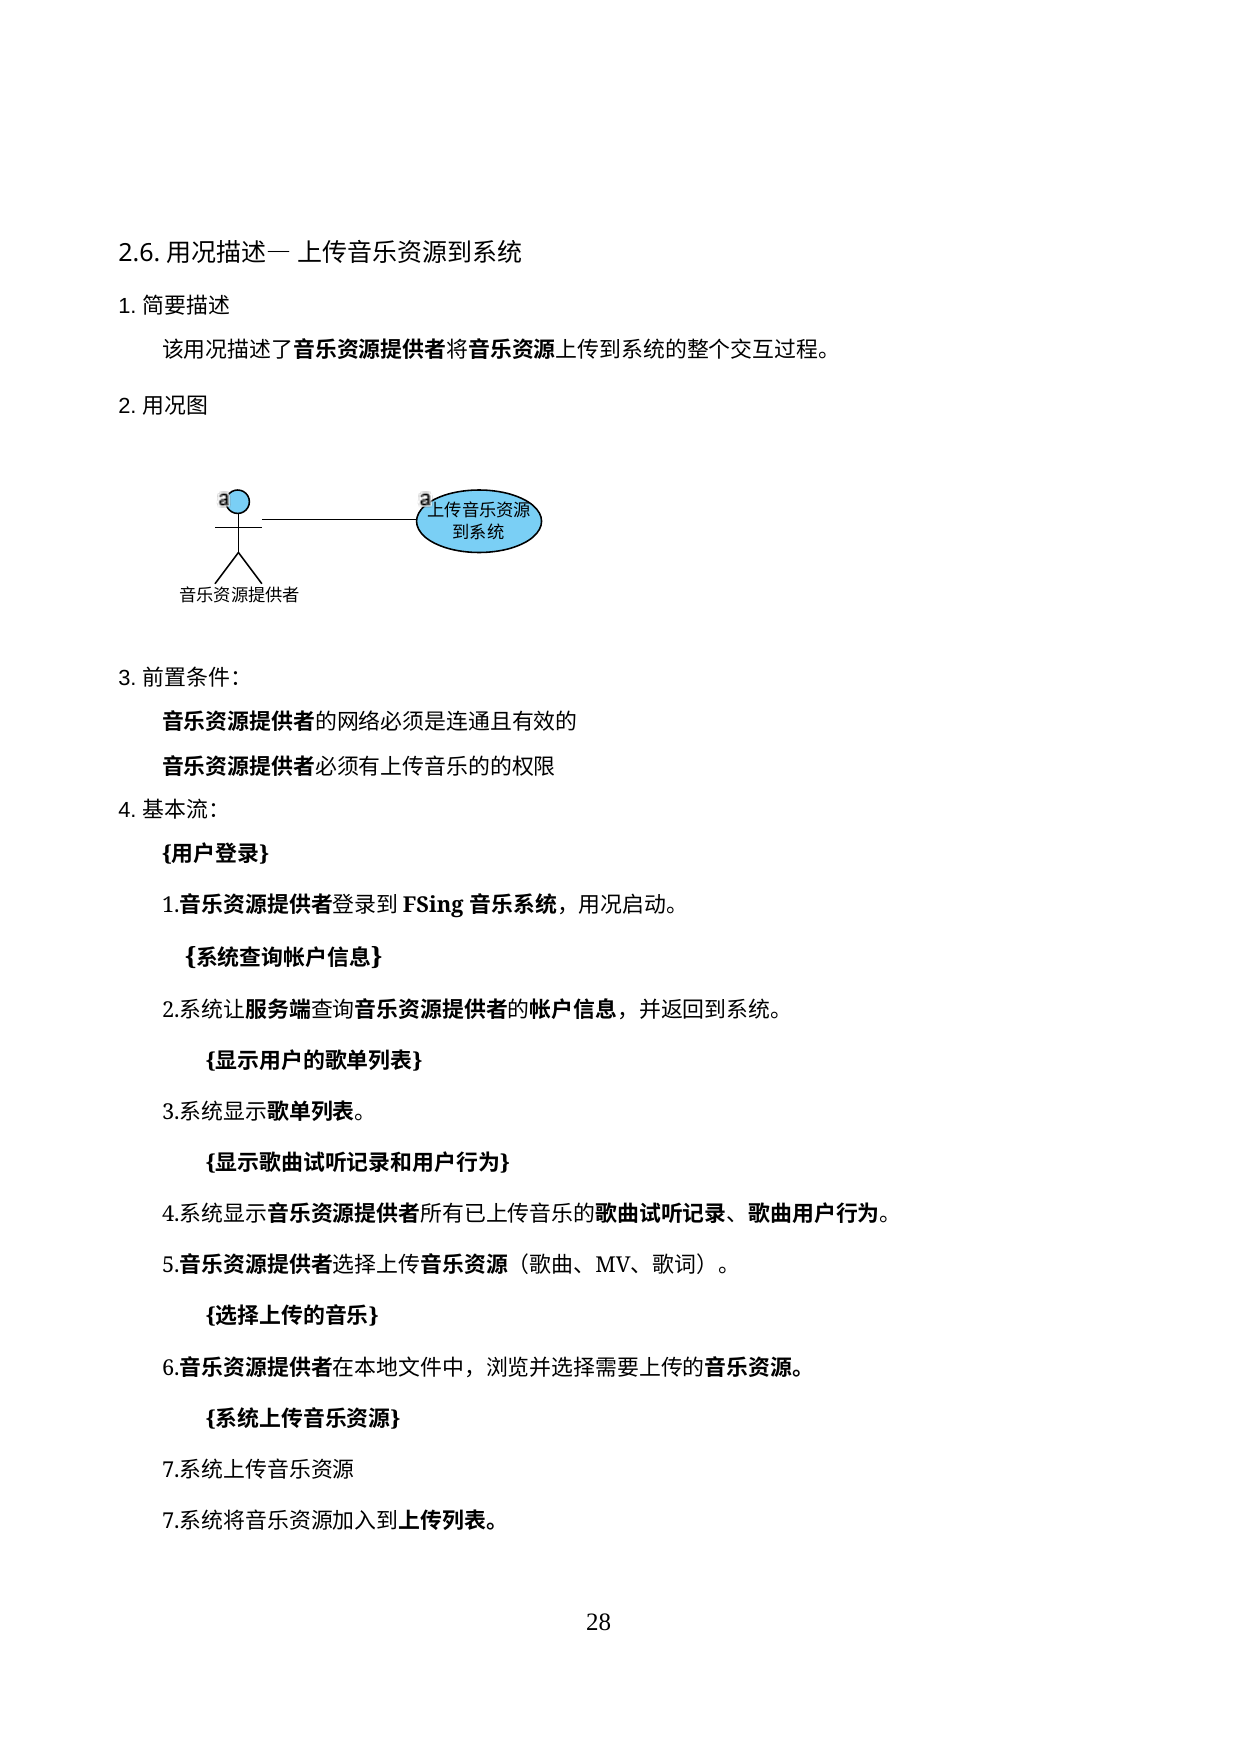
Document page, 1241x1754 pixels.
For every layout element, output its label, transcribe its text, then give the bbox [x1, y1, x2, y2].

text 音乐资源提供者的网络必须是连通且有效的 [118, 704, 1122, 736]
subtitle 前置条件： [118, 660, 1122, 692]
text 5.音乐资源提供者选择上传音乐资源（歌曲、MV、歌词）。 [118, 1247, 1122, 1279]
text 3.系统显示歌单列表。 [118, 1094, 1122, 1126]
text {选择上传的音乐} [118, 1298, 1122, 1330]
text 7.系统将音乐资源加入到上传列表。 [118, 1503, 1122, 1534]
text 7.系统上传音乐资源 [118, 1452, 1122, 1483]
text 该用况描述了音乐资源提供者将音乐资源上传到系统的整个交互过程。 [118, 332, 1122, 364]
text {显示用户的歌单列表} [118, 1043, 1122, 1075]
subtitle 简要描述 [118, 288, 1122, 319]
text {显示歌曲试听记录和用户行为} [118, 1145, 1122, 1177]
subtitle 基本流： [118, 792, 1122, 824]
text 1.音乐资源提供者登录到FSing 音乐系统，用况启动。 [118, 887, 1122, 919]
subtitle 用况描述— 上传音乐资源到系统 [118, 233, 1122, 269]
text 4.系统显示音乐资源提供者所有已上传音乐的歌曲试听记录、歌曲用户行为。 [118, 1196, 1122, 1228]
text {系统上传音乐资源} [118, 1401, 1122, 1432]
subtitle 用况图 [118, 388, 1122, 420]
text 音乐资源提供者必须有上传音乐的的权限 [118, 749, 1122, 780]
text {系统查询帐户信息} [118, 938, 1122, 973]
text 2.系统让服务端查询音乐资源提供者的帐户信息，并返回到系统。 [118, 992, 1122, 1024]
text 6.音乐资源提供者在本地文件中，浏览并选择需要上传的音乐资源。 [118, 1349, 1122, 1381]
text {用户登录} [118, 836, 1122, 868]
